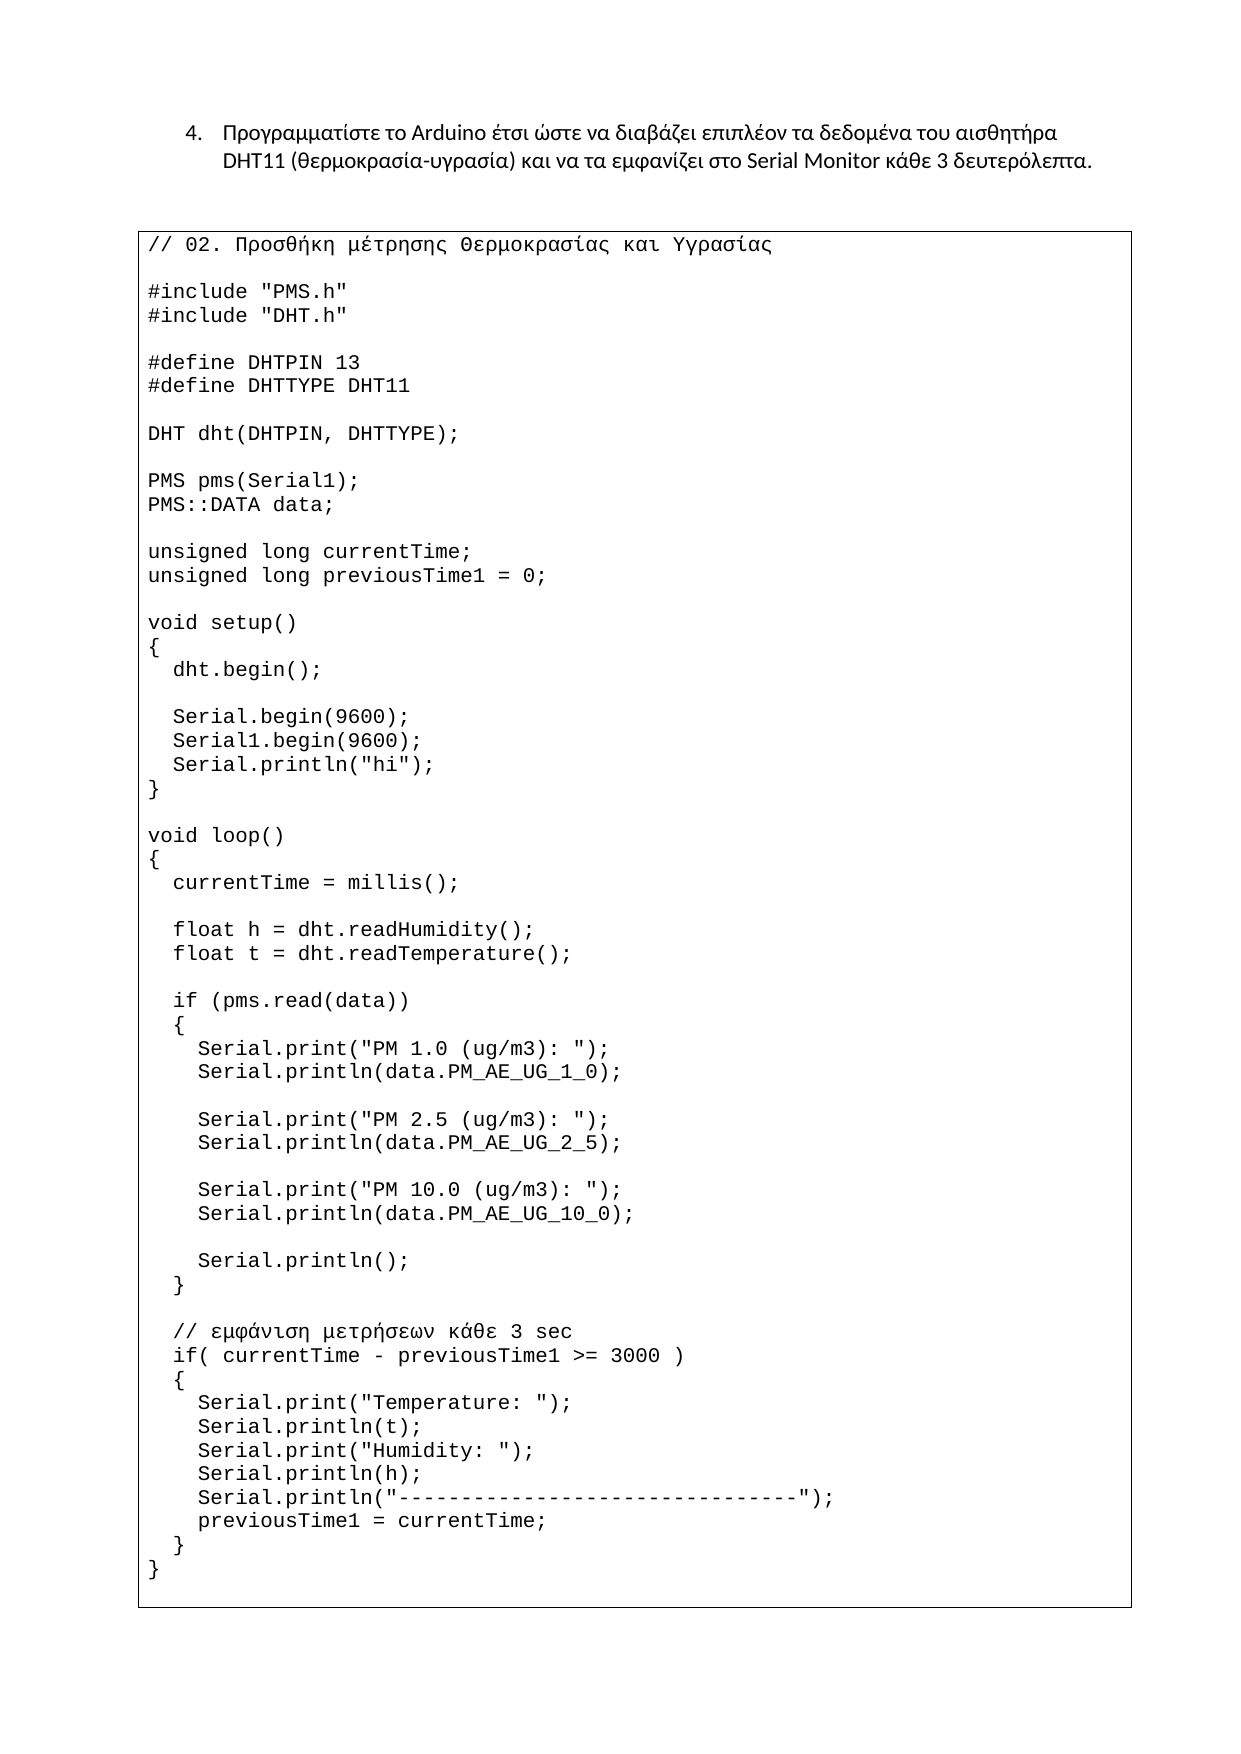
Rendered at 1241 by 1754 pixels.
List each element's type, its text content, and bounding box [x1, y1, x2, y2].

text Serial.println(); [148, 1250, 1122, 1274]
text Serial1.begin(9600); [148, 730, 1122, 754]
text } [148, 777, 1122, 801]
list Προγραμματίστε το Arduino έτσι ώστε να διαβάζει επιπλέον τα δεδομένα του αισθητήρα DHT11 (θερμοκρασία-υγρασία) και να τα εμφανίζει στο Serial Monitor κάθε 3 δευτερόλεπτα. [185, 118, 1122, 202]
text Serial.println(h); [148, 1463, 1122, 1487]
text #define DHTPIN 13 [148, 352, 1122, 376]
text { [148, 1369, 1122, 1392]
text Serial.println("hi"); [148, 754, 1122, 777]
text Serial.println(data.PM_AE_UG_10_0); [148, 1203, 1122, 1227]
text } [148, 1274, 1122, 1298]
text // 02. Προσθήκη μέτρησης Θερμοκρασίας και Υγρασίας [139, 232, 1131, 257]
text Serial.print("PM 10.0 (ug/m3): "); [148, 1179, 1122, 1203]
text float t = dht.readTemperature(); [148, 943, 1122, 967]
text Serial.begin(9600); [148, 707, 1122, 730]
text Serial.println("--------------------------------"); [148, 1487, 1122, 1511]
text } [148, 1534, 1122, 1558]
text { [148, 636, 1122, 659]
text Serial.println(data.PM_AE_UG_2_5); [148, 1132, 1122, 1156]
text Serial.println(data.PM_AE_UG_1_0); [148, 1061, 1122, 1085]
text currentTime = millis(); [148, 872, 1122, 896]
text #include "DHT.h" [148, 304, 1122, 328]
text DHT dht(DHTPIN, DHTTYPE); [148, 423, 1122, 446]
text Serial.print("Humidity: "); [148, 1439, 1122, 1463]
text Serial.print("PM 2.5 (ug/m3): "); [148, 1108, 1122, 1132]
text { [148, 1014, 1122, 1038]
text PMS pms(Serial1); [148, 470, 1122, 494]
text void setup() [148, 612, 1122, 636]
text Serial.print("Temperature: "); [148, 1392, 1122, 1416]
text // εμφάνιση μετρήσεων κάθε 3 sec [148, 1321, 1122, 1345]
text unsigned long previousTime1 = 0; [148, 565, 1122, 588]
text void loop() [148, 825, 1122, 848]
text Serial.println(t); [148, 1416, 1122, 1439]
text #define DHTTYPE DHT11 [148, 376, 1122, 399]
text { [148, 848, 1122, 872]
text unsigned long currentTime; [148, 541, 1122, 565]
text Serial.print("PM 1.0 (ug/m3): "); [148, 1038, 1122, 1061]
text float h = dht.readHumidity(); [148, 919, 1122, 943]
text #include "PMS.h" [148, 281, 1122, 304]
text previousTime1 = currentTime; [148, 1511, 1122, 1534]
text } [148, 1558, 1122, 1581]
text dht.begin(); [148, 659, 1122, 683]
text if( currentTime - previousTime1 >= 3000 ) [148, 1345, 1122, 1369]
text PMS::DATA data; [148, 494, 1122, 517]
text if (pms.read(data)) [148, 990, 1122, 1014]
